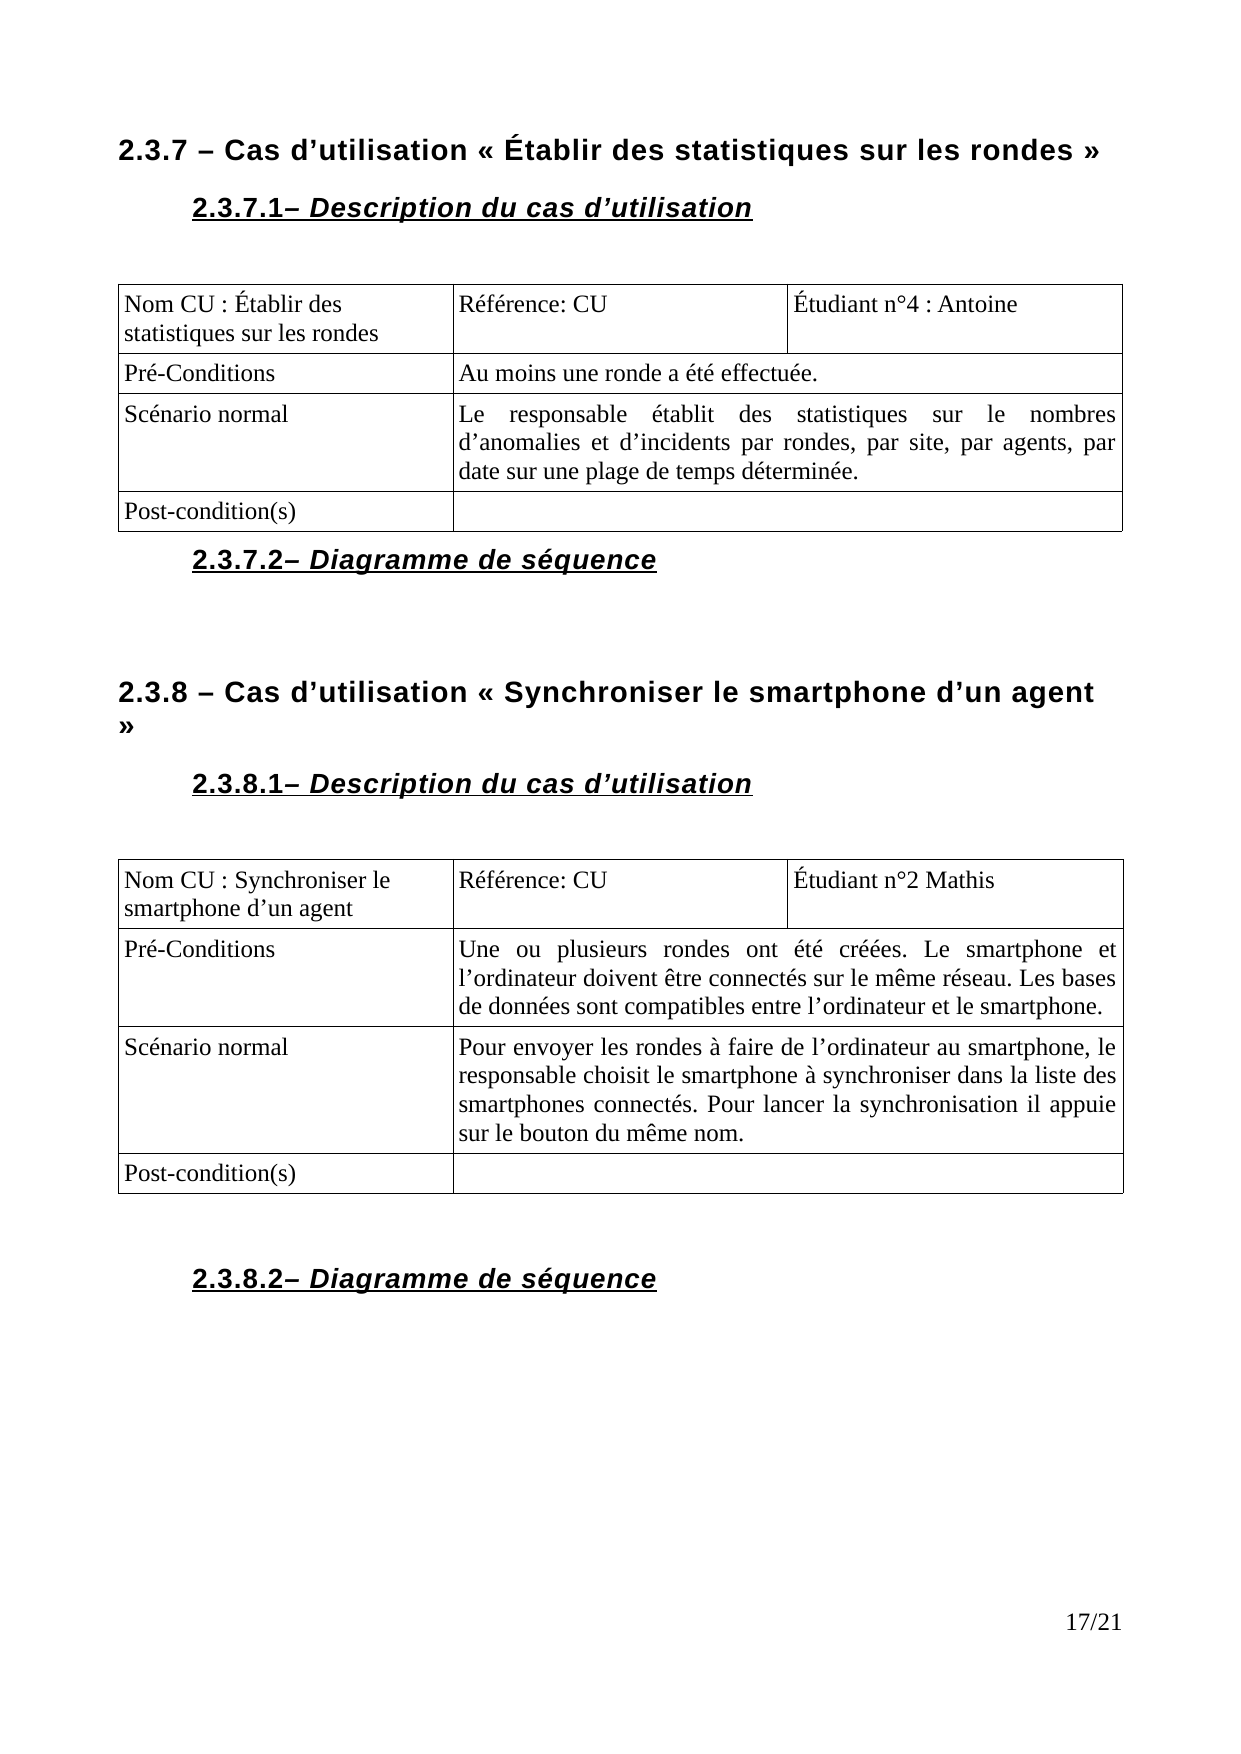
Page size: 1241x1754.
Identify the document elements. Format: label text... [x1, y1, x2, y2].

table_cell Post-condition(s) [119, 492, 453, 531]
table_cell Post-condition(s) [119, 1154, 453, 1193]
table_cell Au moins une ronde a été effectuée. [454, 354, 1122, 393]
table_cell [454, 492, 1122, 531]
subtitle 2.3.8 – Cas d’utilisation « Synchroniser le smartphone d’un agent » [118, 674, 1122, 742]
table_cell Pré-Conditions [119, 929, 453, 1026]
table_cell Scénario normal [119, 1027, 453, 1152]
subtitle 2.3.7.2– Diagramme de séquence [118, 543, 1122, 575]
table_cell [454, 1154, 1123, 1193]
table_header Nom CU : Établir des statistiques sur les rondes [119, 285, 453, 352]
table_header Nom CU : Synchroniser le smartphone d’un agent [119, 860, 453, 928]
subtitle 2.3.7.1– Description du cas d’utilisation [118, 191, 1122, 223]
subtitle 2.3.8.1– Description du cas d’utilisation [118, 767, 1122, 799]
table_header Référence: CU [454, 860, 787, 928]
subtitle 2.3.8.2– Diagramme de séquence [118, 1262, 1122, 1294]
subtitle 2.3.7 – Cas d’utilisation « Établir des statistiques sur les rondes » [118, 133, 1122, 166]
table_cell Le responsable établit des statistiques sur le nombres d’anomalies et d’incidents par rondes, par site, par agents, par date sur une plage de temps déterminée. [454, 394, 1122, 491]
table_cell Pré-Conditions [119, 354, 453, 393]
table_header Référence: CU [454, 285, 787, 352]
table_cell Pour envoyer les rondes à faire de l’ordinateur au smartphone, le responsable choisit le smartphone à synchroniser dans la liste des smartphones connectés. Pour lancer la synchronisation il appuie sur le bouton du même nom. [454, 1027, 1123, 1152]
table_cell Scénario normal [119, 394, 453, 491]
table_header Étudiant n°2 Mathis [788, 860, 1123, 928]
table_header Étudiant n°4 : Antoine [788, 285, 1122, 352]
table_cell Une ou plusieurs rondes ont été créées. Le smartphone et l’ordinateur doivent être connectés sur le même réseau. Les bases de données sont compatibles entre l’ordinateur et le smartphone. [454, 929, 1123, 1026]
